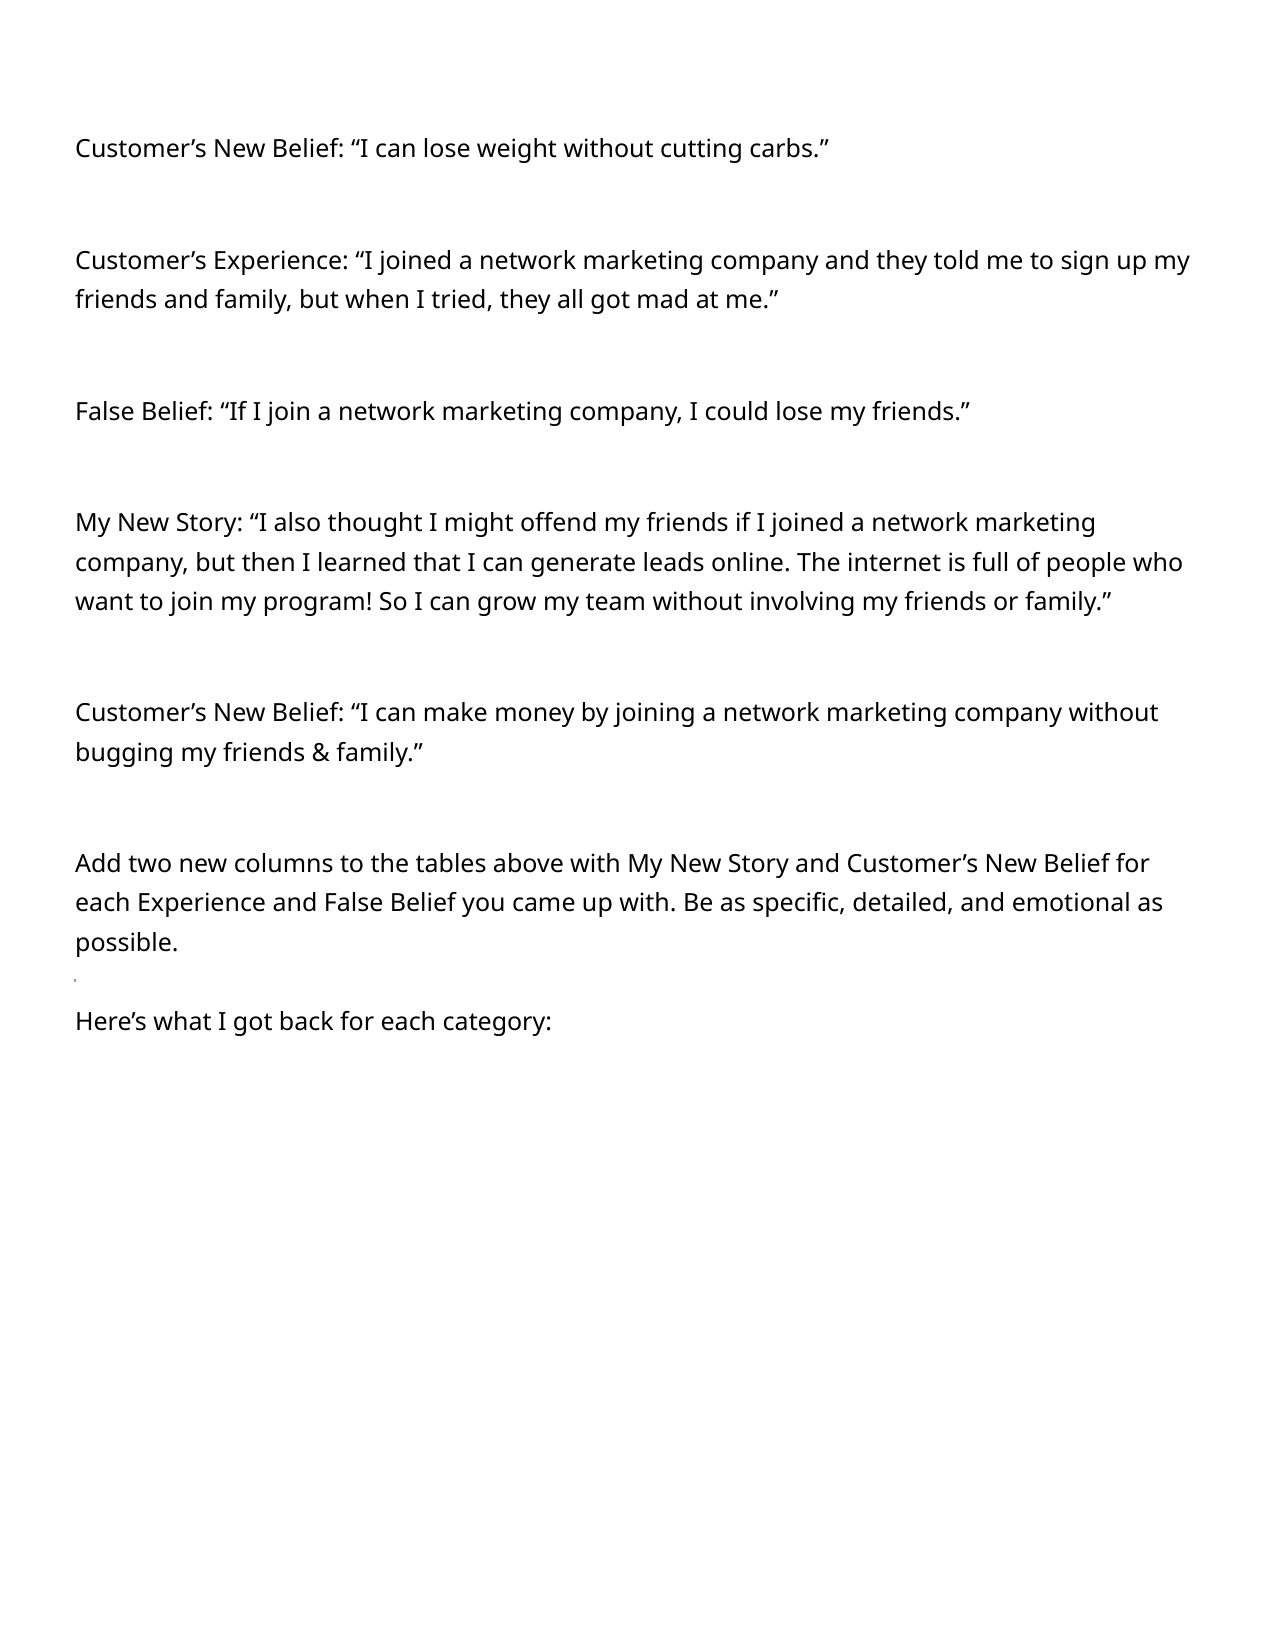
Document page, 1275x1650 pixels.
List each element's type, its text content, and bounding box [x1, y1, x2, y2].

text Add two new columns to the tables above with My New Story and Customer’s New Belief for each Experience and False Belief you came up with. Be as specific, detailed, and emotional as possible. [75, 846, 1200, 958]
text Customer’s New Belief: “I can make money by joining a network marketing company without bugging my friends & family.” [75, 695, 1200, 768]
text False Belief: “If I join a network marketing company, I could lose my friends.” [75, 393, 1200, 427]
text Customer’s Experience: “I joined a network marketing company and they told me to sign up my friends and family, but when I tried, they all got mad at me.” [75, 242, 1200, 316]
text My New Story: “I also thought I might offend my friends if I joined a network marketing company, but then I learned that I can generate leads online. The internet is full of people who want to join my program! So I can grow my team without involving my friends or family.” [75, 505, 1200, 617]
text Here’s what I got back for each category: [75, 1003, 1200, 1037]
text Customer’s New Belief: “I can lose weight without cutting carbs.” [75, 131, 1200, 165]
